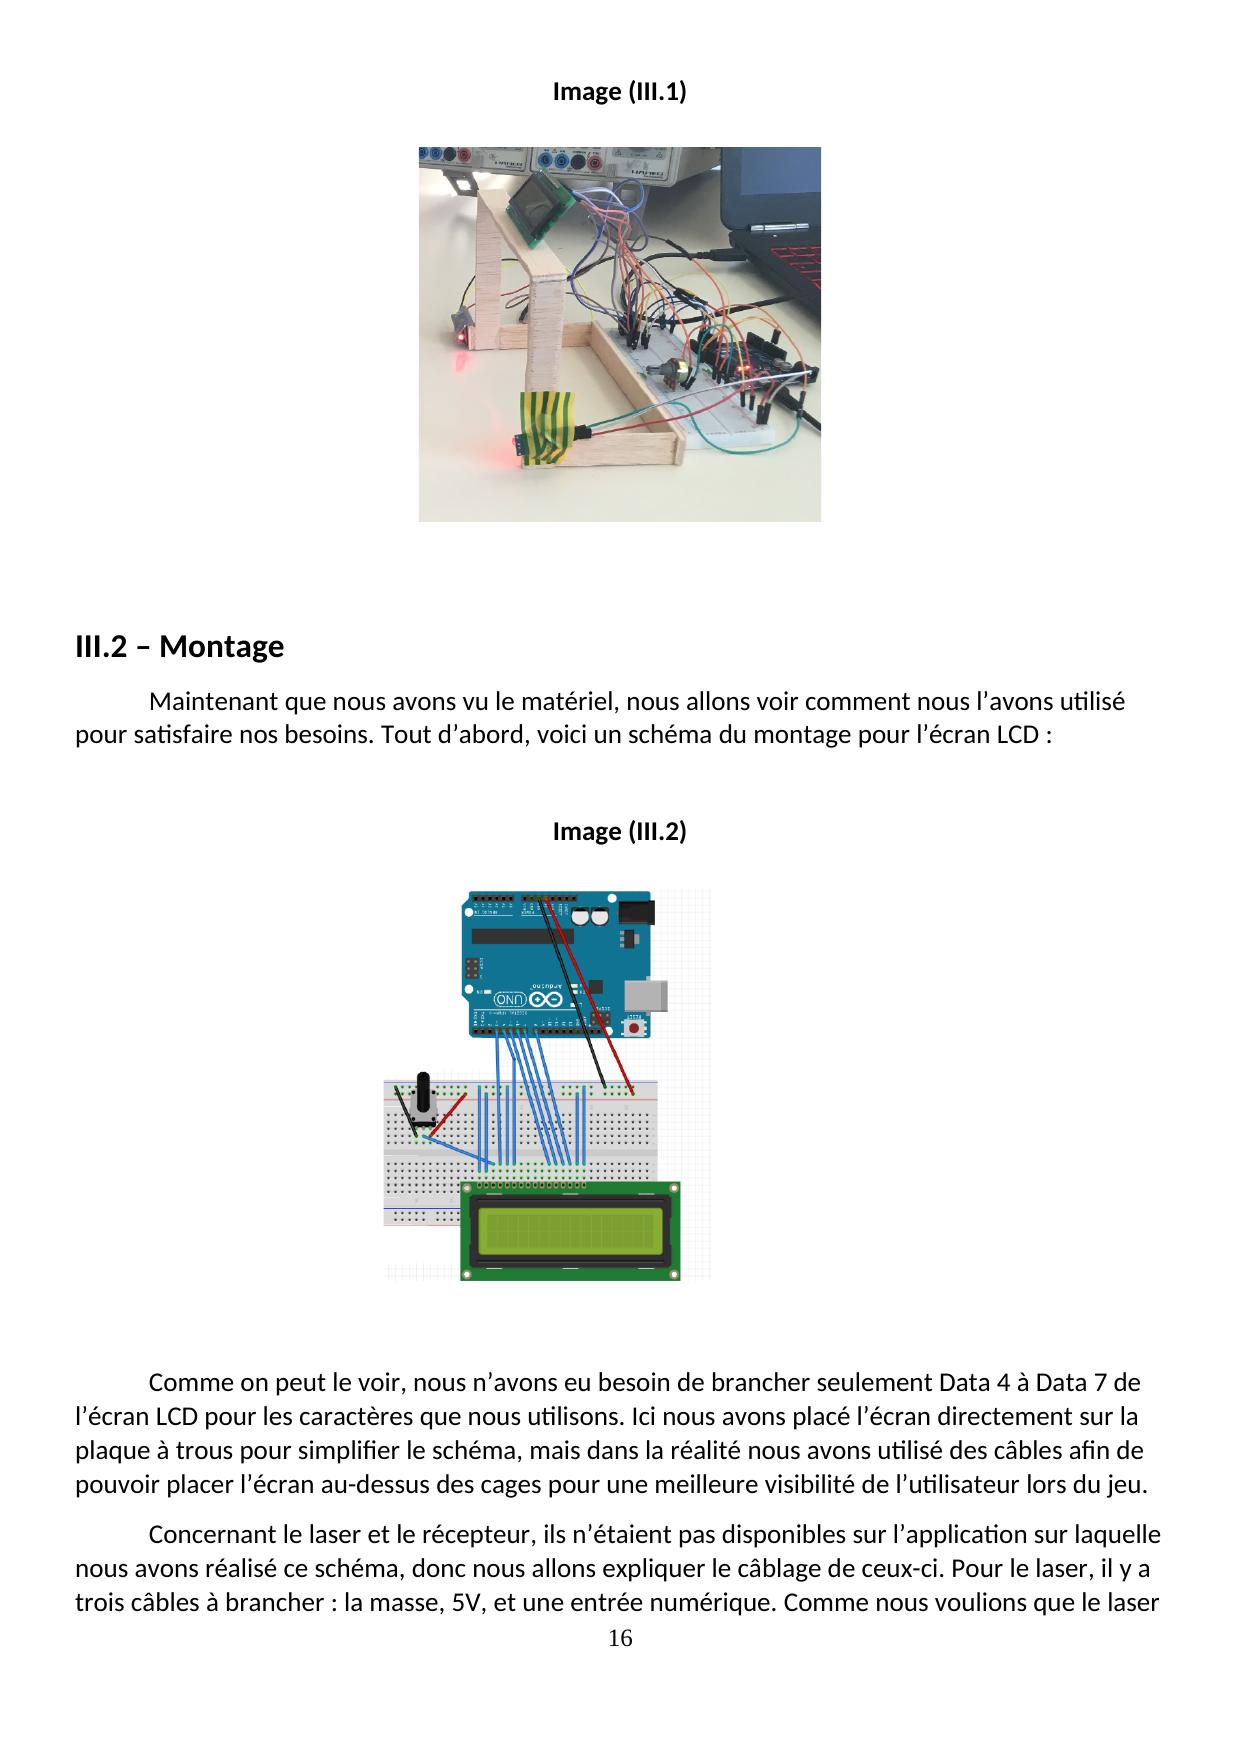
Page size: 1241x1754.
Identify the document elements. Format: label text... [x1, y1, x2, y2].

text Image (III.1) [75, 74, 1165, 107]
text III.2 – Montage [75, 625, 1165, 666]
text Maintenant que nous avons vu le matériel, nous allons voir comment nous l’avons utilisé pour satisfaire nos besoins. Tout d’abord, voici un schéma du montage pour l’écran LCD : [75, 684, 1165, 751]
text Concernant le laser et le récepteur, ils n’étaient pas disponibles sur l’application sur laquelle nous avons réalisé ce schéma, donc nous allons expliquer le câblage de ceux-ci. Pour le laser, il y a trois câbles à brancher : la masse, 5V, et une entrée numérique. Comme nous voulions que le laser [75, 1518, 1165, 1618]
text Comme on peut le voir, nous n’avons eu besoin de brancher seulement Data 4 à Data 7 de l’écran LCD pour les caractères que nous utilisons. Ici nous avons placé l’écran directement sur la plaque à trous pour simplifier le schéma, mais dans la réalité nous avons utilisé des câbles afin de pouvoir placer l’écran au-dessus des cages pour une meilleure visibilité de l’utilisateur lors du jeu. [75, 1365, 1165, 1500]
text Image (III.2) [75, 814, 1165, 847]
